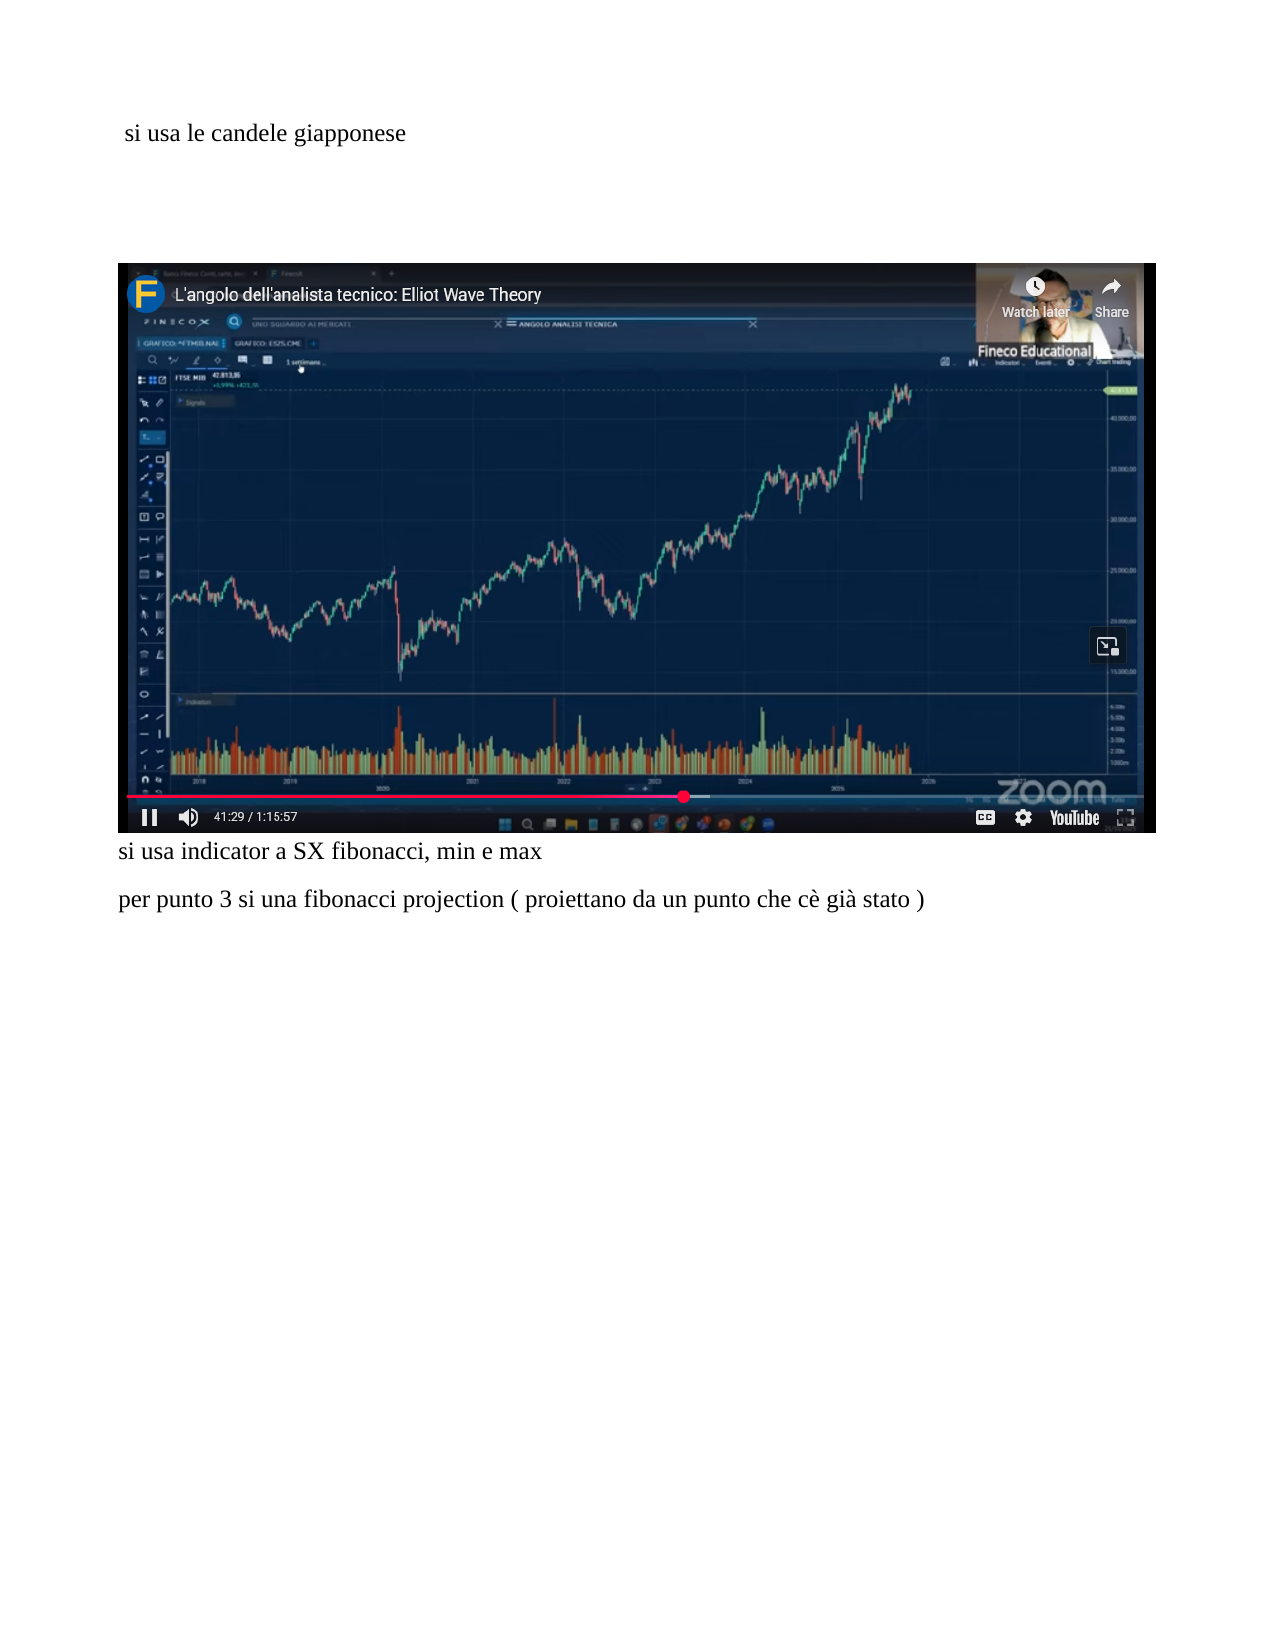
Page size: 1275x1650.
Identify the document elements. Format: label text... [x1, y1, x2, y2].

picture [118, 261, 1157, 833]
text si usa indicator a SX fibonacci, min e max [118, 833, 1157, 865]
text per punto 3 si una fibonacci projection ( proiettano da un punto che cè già stato ) [118, 884, 1157, 913]
text si usa le candele giapponese [118, 118, 1157, 147]
